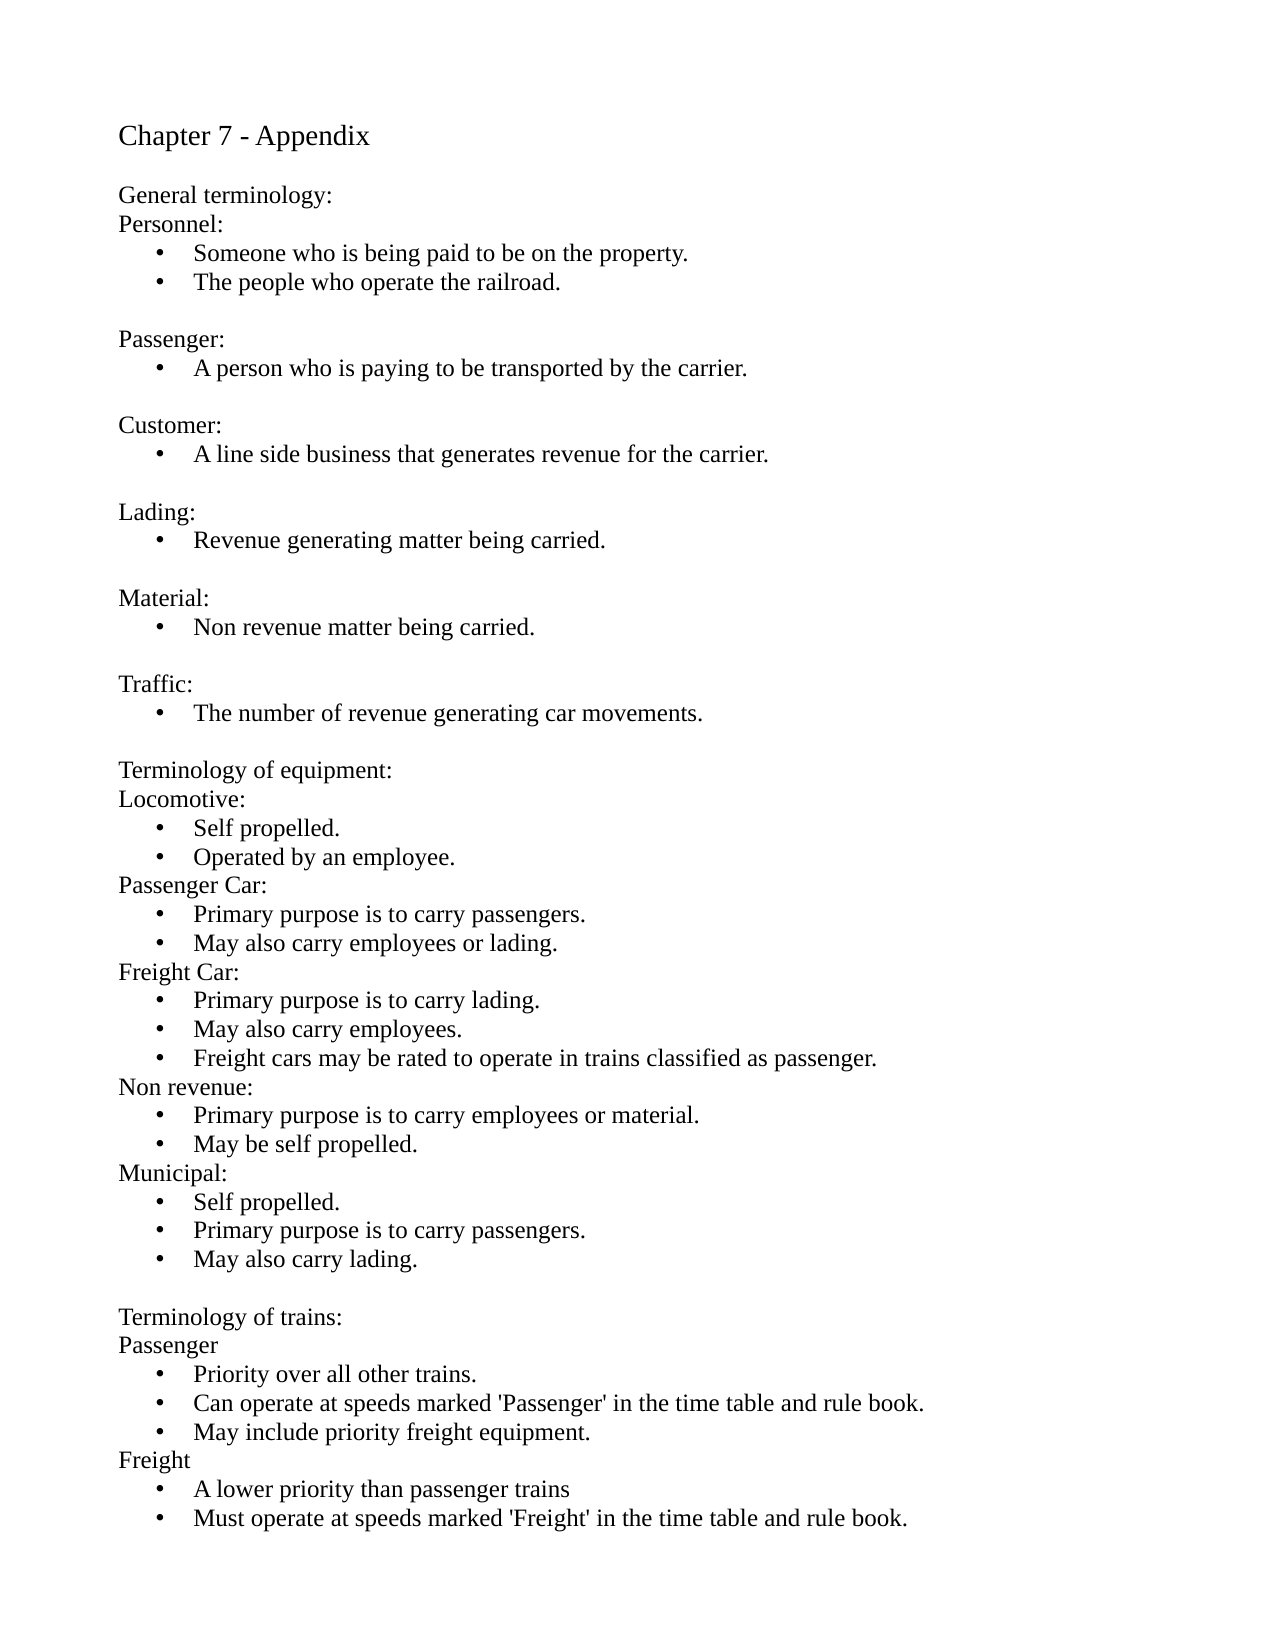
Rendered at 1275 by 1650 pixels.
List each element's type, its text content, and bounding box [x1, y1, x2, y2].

text Chapter 7 - Appendix [118, 118, 1157, 152]
list Primary purpose is to carry lading. [156, 985, 1157, 1014]
list Someone who is being paid to be on the property. [156, 238, 1157, 267]
text Non revenue: [118, 1072, 1157, 1100]
text Municipal: [118, 1158, 1157, 1187]
text Terminology of equipment: [118, 755, 1157, 784]
list Operated by an employee. [156, 842, 1157, 870]
list Self propelled. [156, 813, 1157, 842]
text Passenger: [118, 324, 1157, 353]
text Terminology of trains: [118, 1302, 1157, 1330]
list May also carry lading. [156, 1244, 1157, 1273]
list Primary purpose is to carry employees or material. [156, 1100, 1157, 1129]
list Non revenue matter being carried. [156, 612, 1157, 640]
list May include priority freight equipment. [156, 1417, 1157, 1445]
text Freight Car: [118, 957, 1157, 985]
list Must operate at speeds marked 'Freight' in the time table and rule book. [156, 1503, 1157, 1532]
list A person who is paying to be transported by the carrier. [156, 353, 1157, 382]
list A lower priority than passenger trains [156, 1474, 1157, 1503]
list Revenue generating matter being carried. [156, 525, 1157, 554]
list A line side business that generates revenue for the carrier. [156, 439, 1157, 468]
text Material: [118, 583, 1157, 612]
text Passenger Car: [118, 870, 1157, 899]
list Self propelled. [156, 1187, 1157, 1215]
text Traffic: [118, 669, 1157, 698]
text Personnel: [118, 209, 1157, 238]
text Freight [118, 1445, 1157, 1474]
list May also carry employees. [156, 1014, 1157, 1043]
list Primary purpose is to carry passengers. [156, 899, 1157, 928]
text Lading: [118, 497, 1157, 525]
list May also carry employees or lading. [156, 928, 1157, 957]
list Primary purpose is to carry passengers. [156, 1215, 1157, 1244]
list Freight cars may be rated to operate in trains classified as passenger. [156, 1043, 1157, 1072]
list The people who operate the railroad. [156, 267, 1157, 295]
list The number of revenue generating car movements. [156, 698, 1157, 727]
list Can operate at speeds marked 'Passenger' in the time table and rule book. [156, 1388, 1157, 1417]
list Priority over all other trains. [156, 1359, 1157, 1388]
text Passenger [118, 1330, 1157, 1359]
list May be self propelled. [156, 1129, 1157, 1158]
text Locomotive: [118, 784, 1157, 813]
text General terminology: [118, 180, 1157, 209]
text Customer: [118, 410, 1157, 439]
